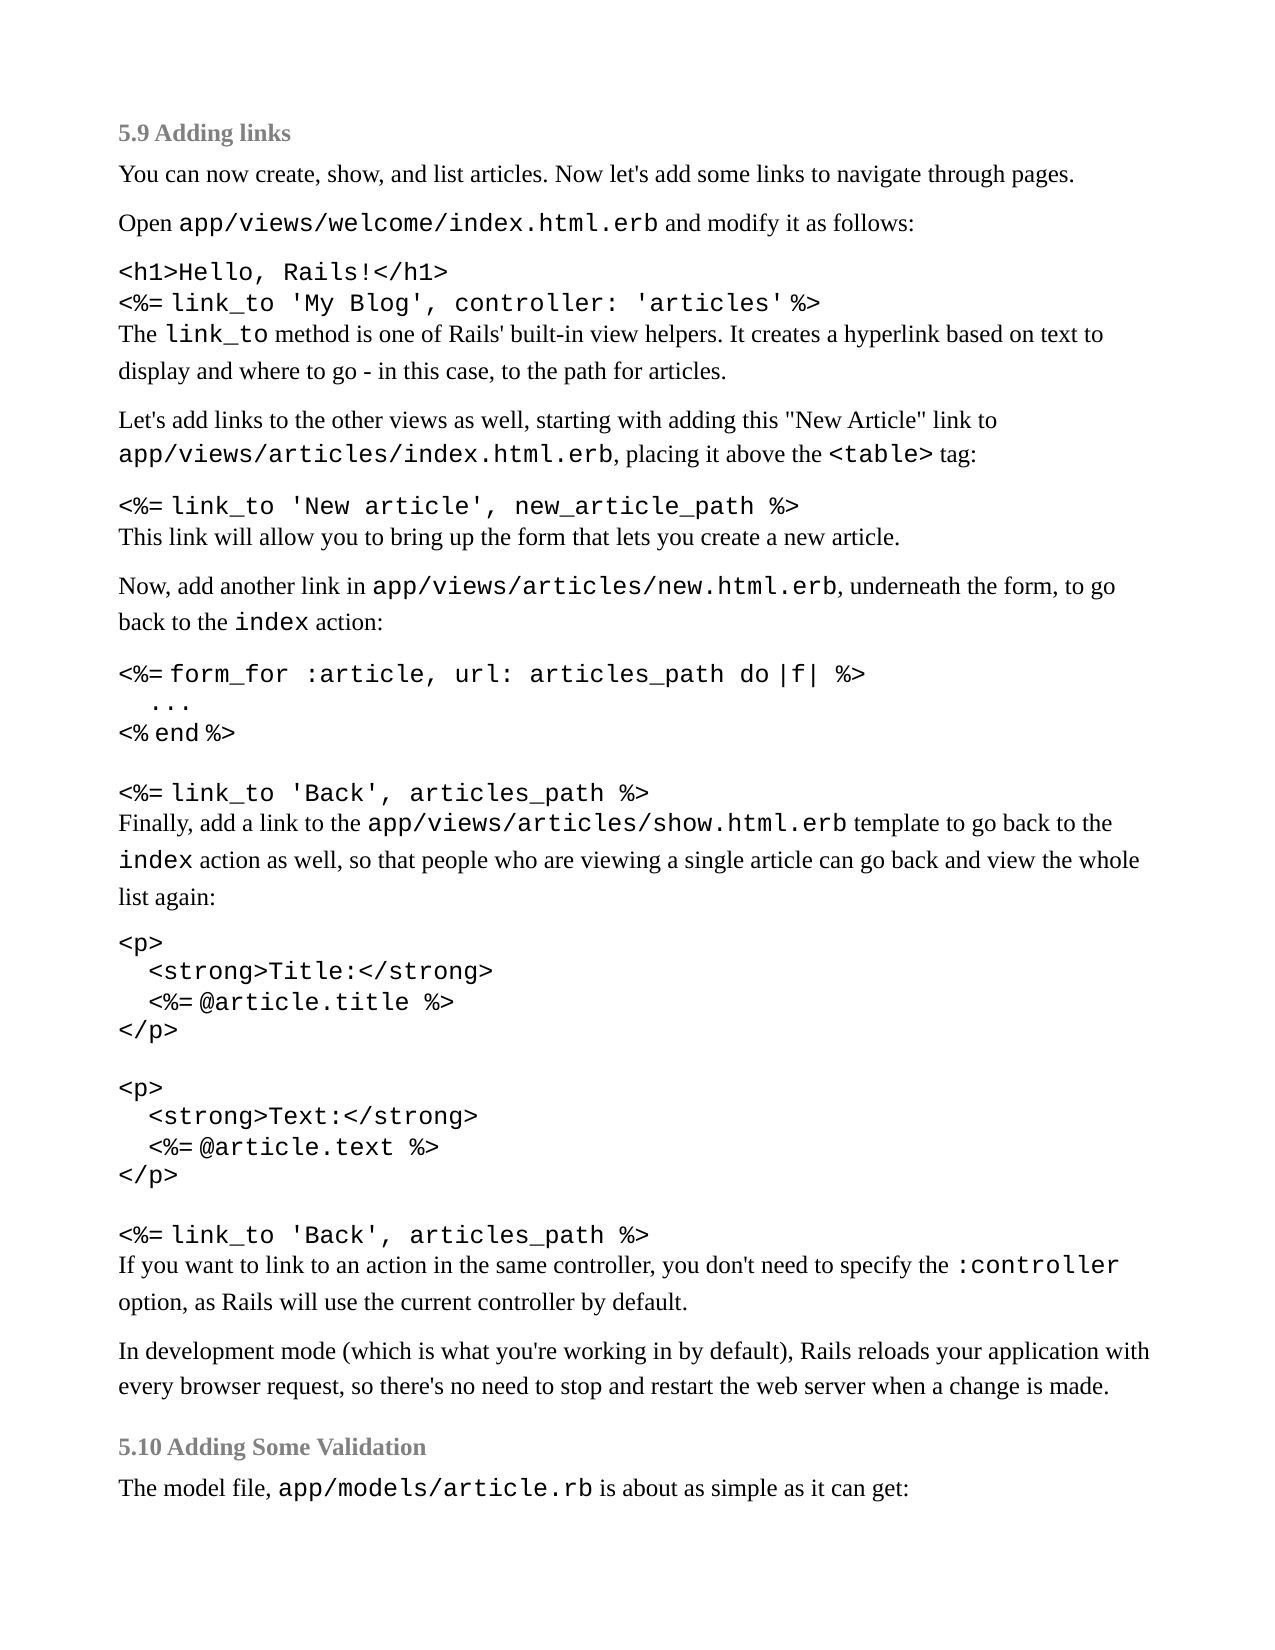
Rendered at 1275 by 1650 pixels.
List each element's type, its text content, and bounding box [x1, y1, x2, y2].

text Open app/views/welcome/index.html.erb and modify it as follows: [118, 208, 1157, 239]
table_header <p> <strong>Title:</strong> <%= @article.title %> </p> <p> <strong>Text:</strong> <%= @article.text %> </p> <%= link_to 'Back', articles_path %> [118, 931, 658, 1251]
text This link will allow you to bring up the form that lets you create a new article. [118, 522, 1157, 550]
text If you want to link to an action in the same controller, you don't need to specify the :controller option, as Rails will use the current controller by default. [118, 1251, 1157, 1316]
table_header <%= form_for :article, url: articles_path do |f| %> ... <% end %> <%= link_to 'Back', articles_path %> [118, 659, 878, 808]
table_header <%= link_to 'New article', new_article_path %> [118, 491, 811, 522]
text You can now create, show, and list articles. Now let's add some links to navigate through pages. [118, 159, 1157, 188]
text The link_to method is one of Rails' built-in view helpers. It creates a hyperlink based on text to display and where to go - in this case, to the path for articles. [118, 319, 1157, 384]
table_header <h1>Hello, Rails!</h1> <%= link_to 'My Blog', controller: 'articles' %> [118, 260, 831, 319]
text In development mode (which is what you're working in by default), Rails reloads your application with every browser request, so there's no need to stop and restart the web server when a change is made. [118, 1336, 1157, 1399]
text Let's add links to the other views as well, starting with adding this "New Article" link to app/views/articles/index.html.erb, placing it above the <table> tag: [118, 405, 1157, 470]
text The model file, app/models/article.rb is about as simple as it can get: [118, 1473, 1157, 1504]
subtitle 5.10 Adding Some Validation [118, 1432, 1157, 1461]
text Finally, add a link to the app/views/articles/show.html.erb template to go back to the index action as well, so that people who are viewing a single article can go back and view the whole list again: [118, 808, 1157, 910]
subtitle 5.9 Adding links [118, 118, 1157, 147]
text Now, add another link in app/views/articles/new.html.erb, underneath the form, to go back to the index action: [118, 571, 1157, 638]
